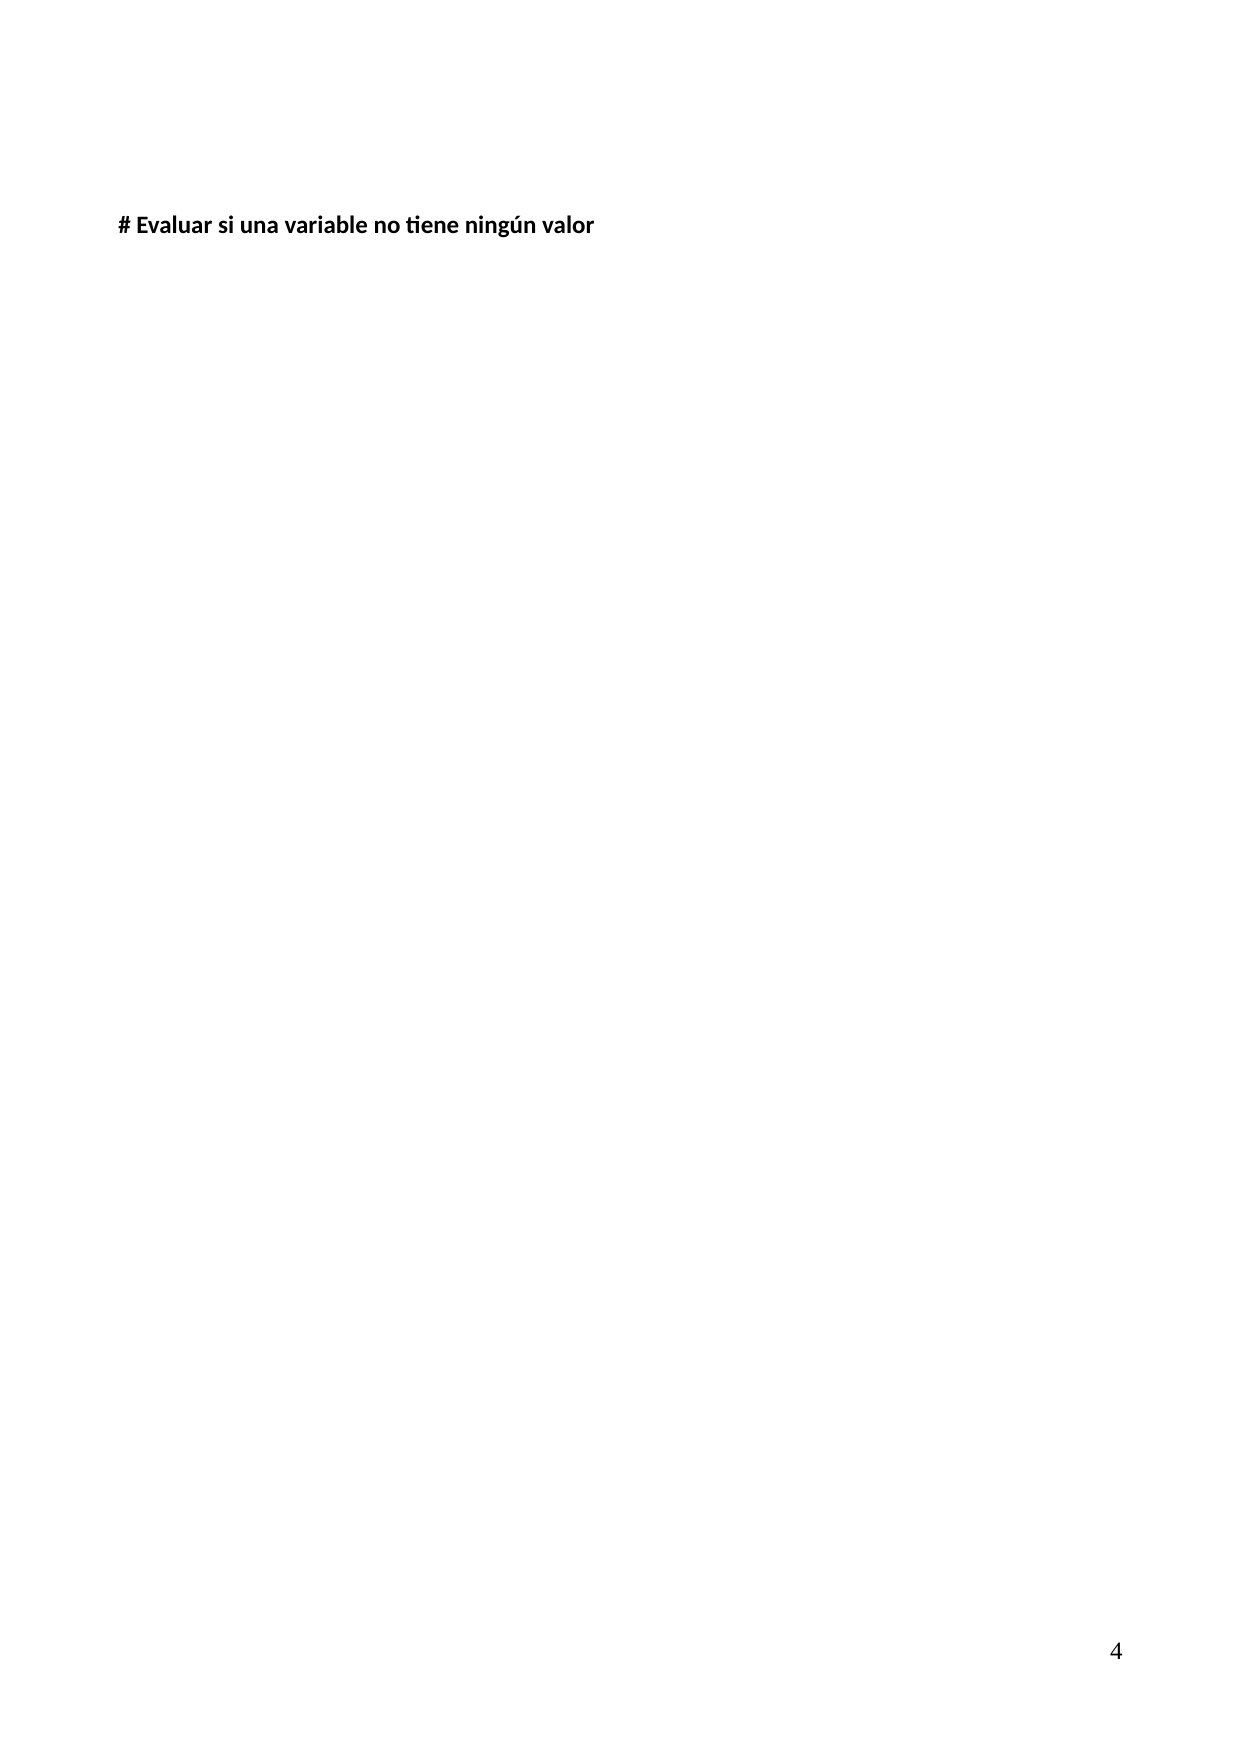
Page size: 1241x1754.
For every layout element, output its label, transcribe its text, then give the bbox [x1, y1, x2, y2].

text # Evaluar si una variable no tiene ningún valor [118, 210, 1122, 240]
